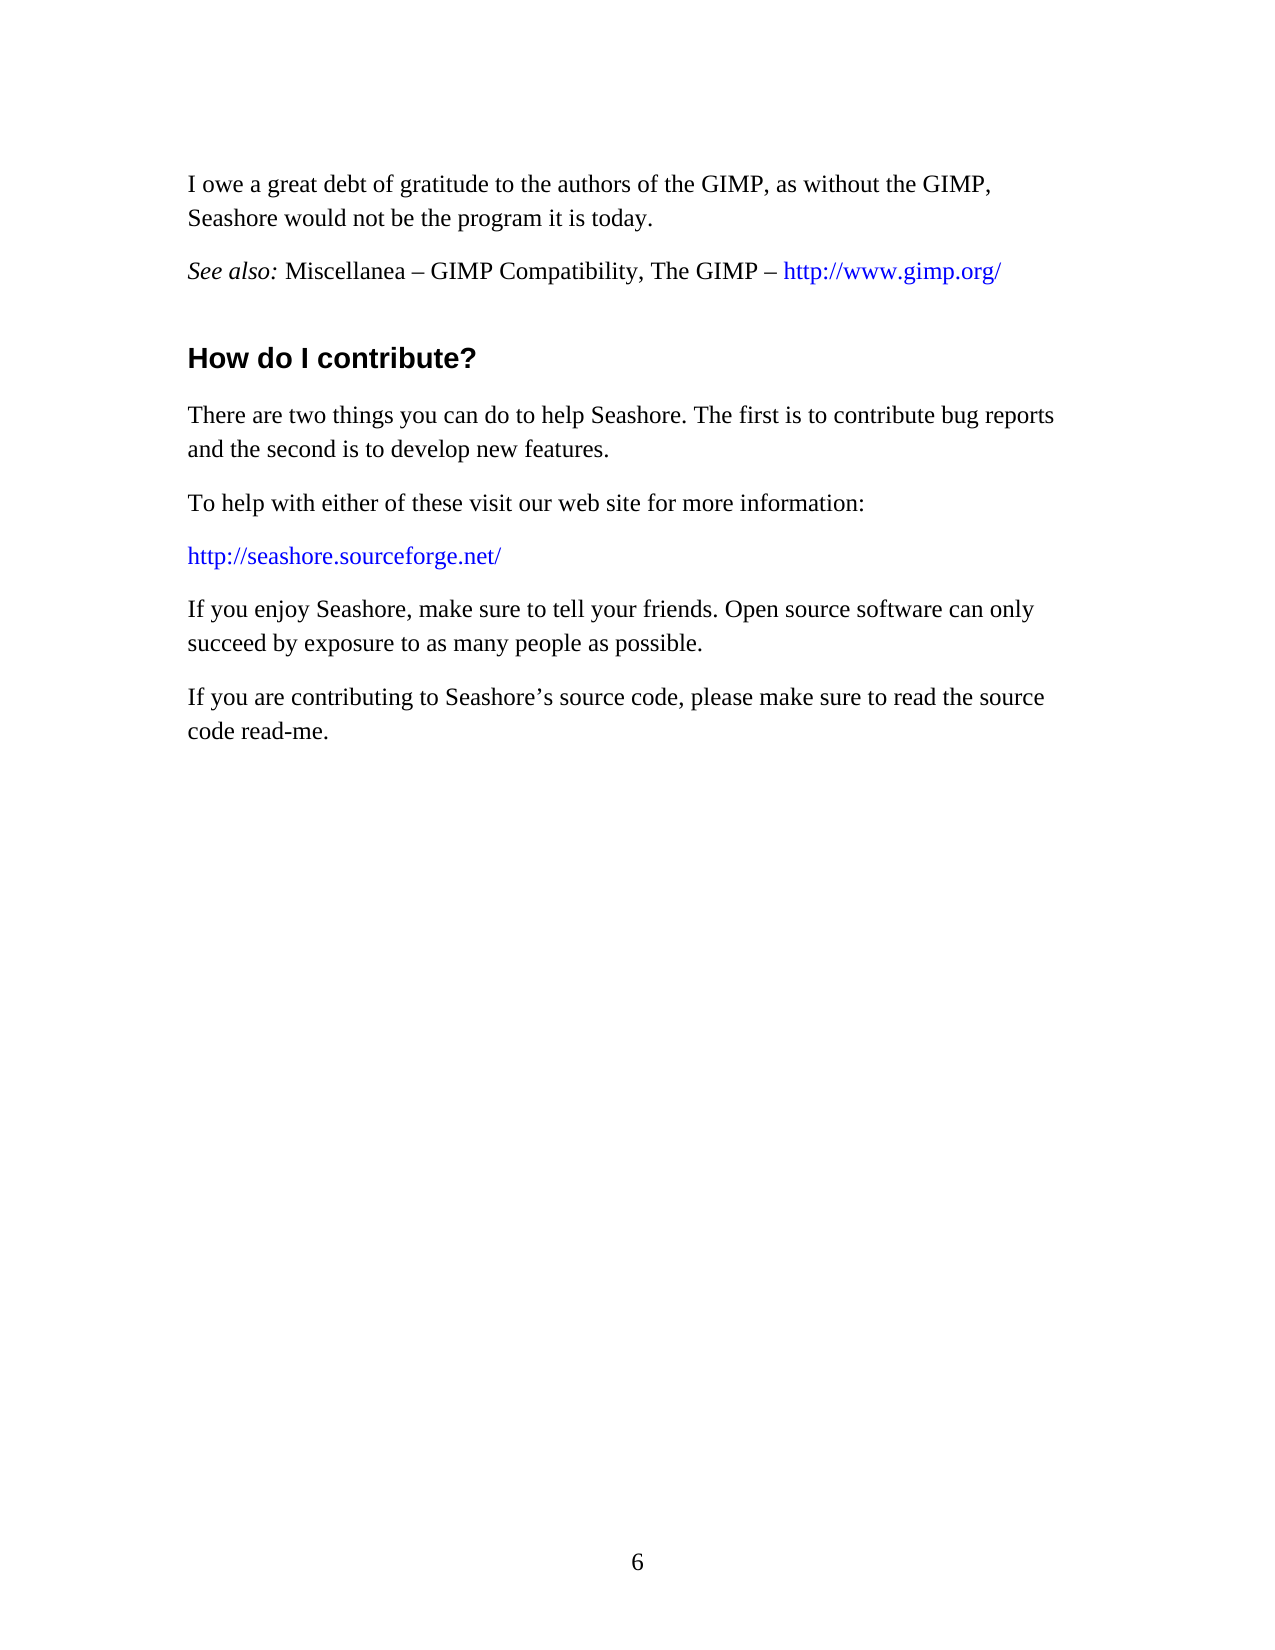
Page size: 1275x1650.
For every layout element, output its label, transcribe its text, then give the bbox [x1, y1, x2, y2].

text If you are contributing to Seashore’s source code, please make sure to read the source code read-me. [187, 682, 1087, 745]
text http://seashore.sourceforge.net/ [187, 541, 1087, 569]
text To help with either of these visit our web site for more information: [187, 488, 1087, 516]
text There are two things you can do to help Seashore. The first is to contribute bug reports and the second is to develop new features. [187, 400, 1087, 463]
text See also: Miscellanea – GIMP Compatibility, The GIMP – http://www.gimp.org/ [187, 256, 1087, 285]
text I owe a great debt of gratitude to the authors of the GIMP, as without the GIMP, Seashore would not be the program it is today. [187, 169, 1087, 232]
text If you enjoy Seashore, make sure to tell your friends. Open source software can only succeed by exposure to as many people as possible. [187, 594, 1087, 657]
subtitle How do I contribute? [187, 341, 1087, 374]
